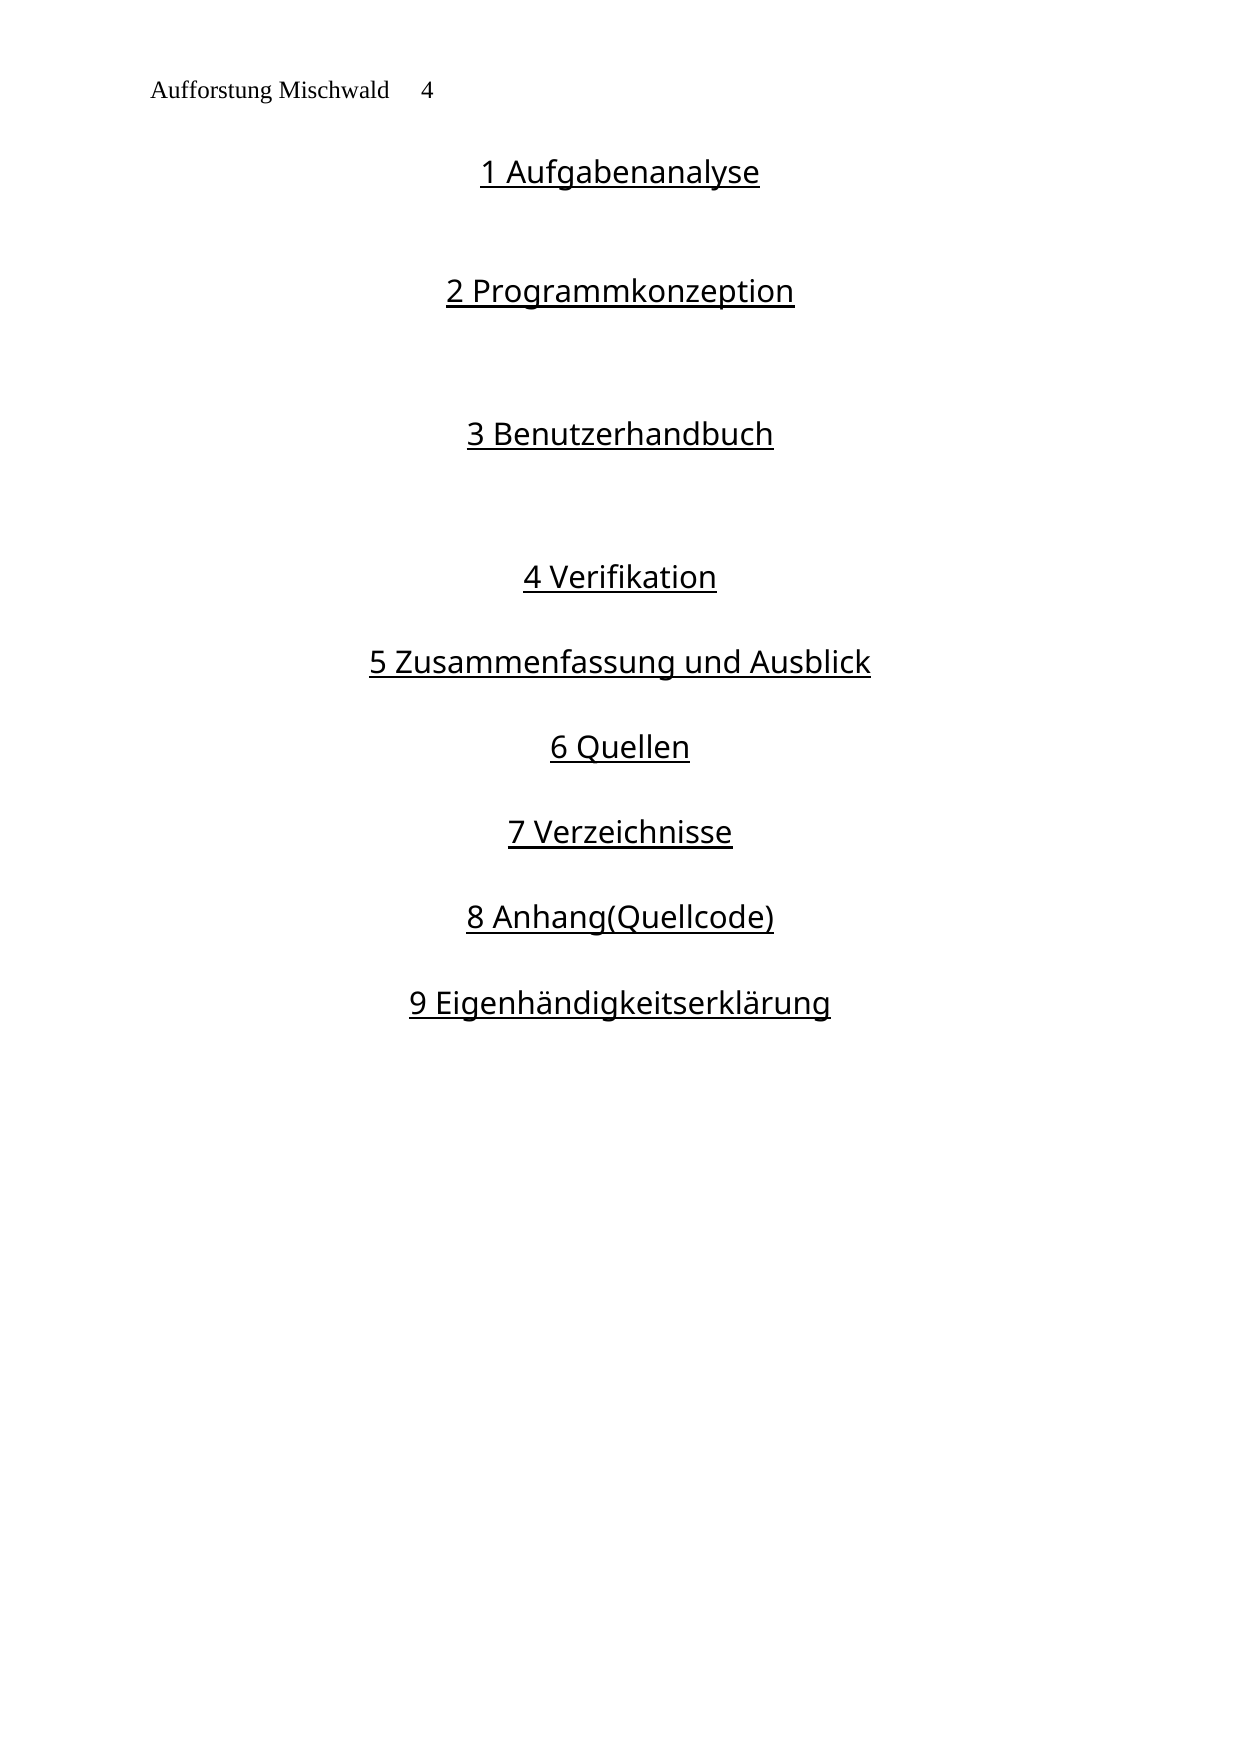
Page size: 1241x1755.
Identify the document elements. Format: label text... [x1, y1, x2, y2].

subtitle 6 Quellen [150, 725, 1090, 768]
subtitle 4 Verifikation [150, 555, 1090, 597]
subtitle 8 Anhang(Quellcode) [150, 896, 1090, 938]
subtitle 5 Zusammenfassung und Ausblick [150, 640, 1090, 682]
subtitle 7 Verzeichnisse [150, 810, 1090, 853]
text 1 Aufgabenanalyse [150, 150, 1090, 193]
subtitle 2 Programmkonzeption [150, 269, 1090, 312]
subtitle 3 Benutzerhandbuch [150, 412, 1090, 454]
subtitle 9 Eigenhändigkeitserklärung [150, 981, 1090, 1023]
